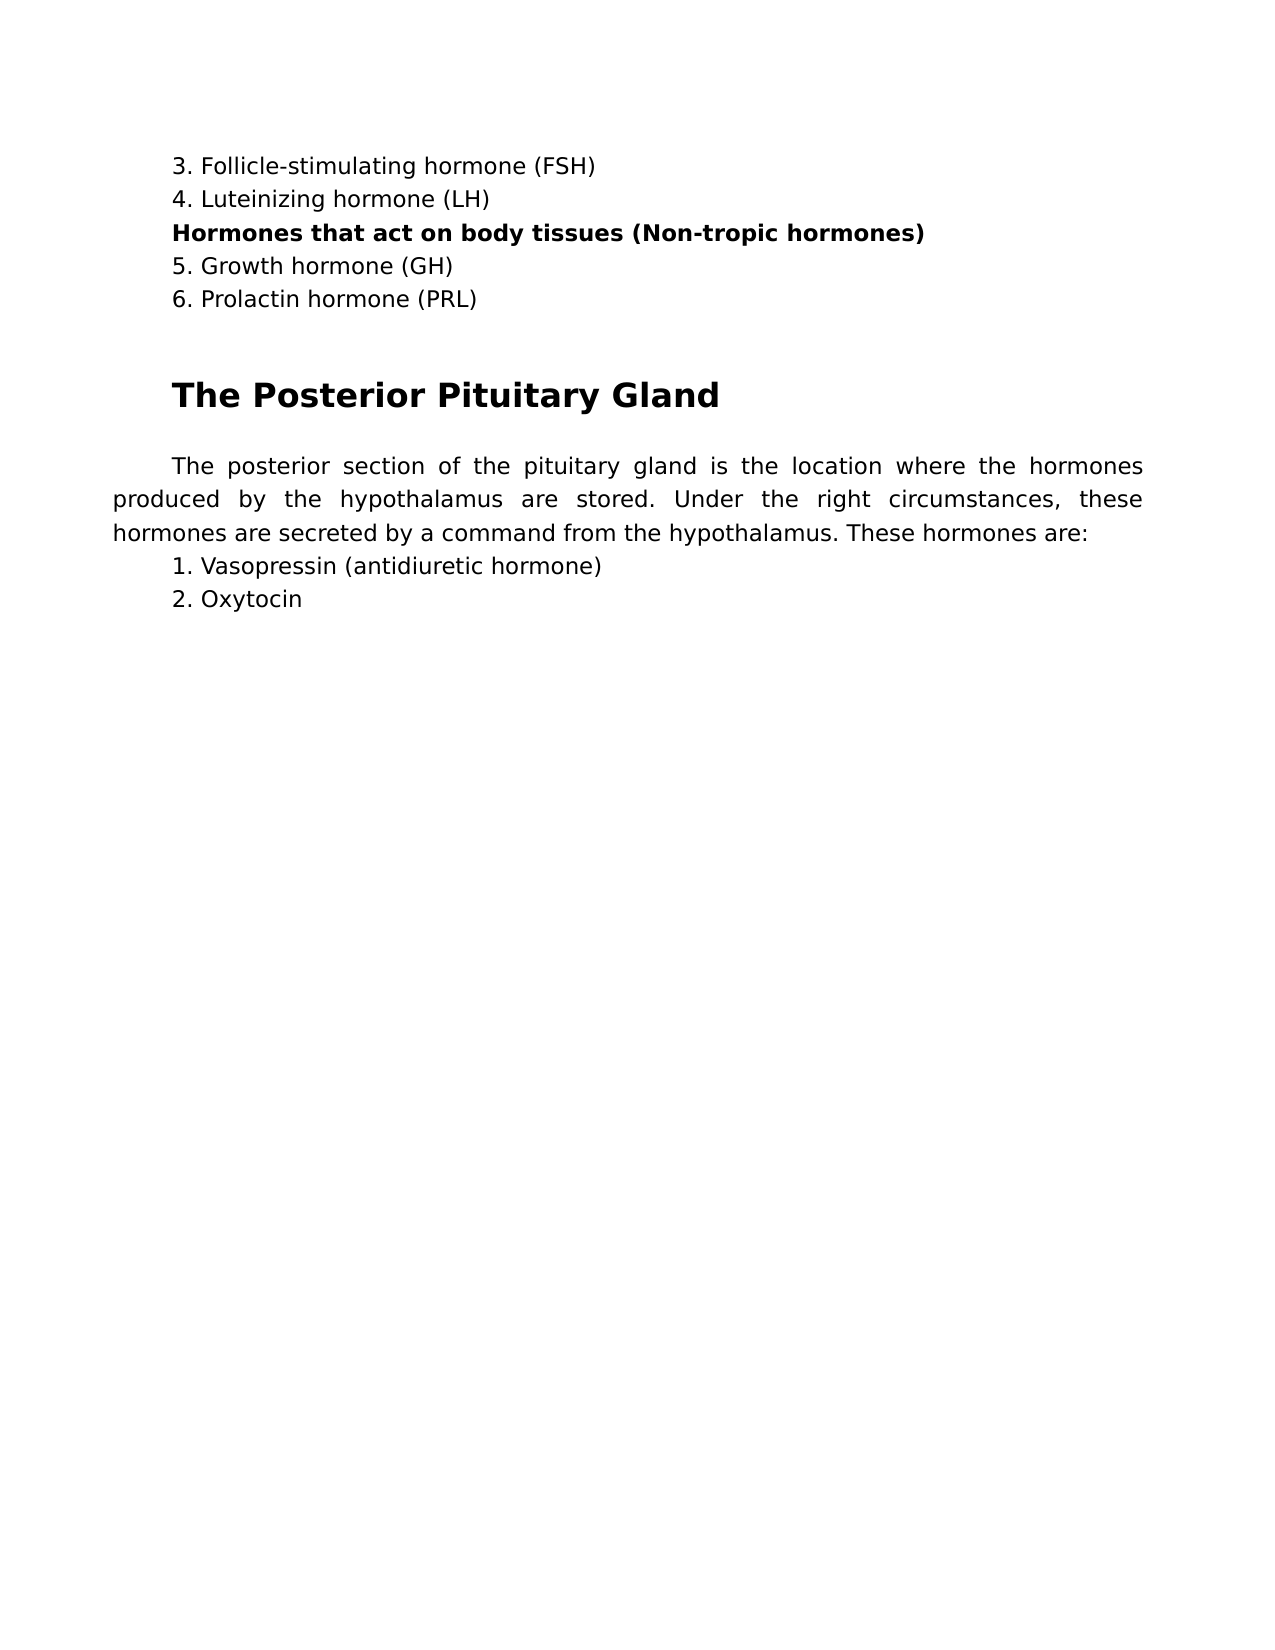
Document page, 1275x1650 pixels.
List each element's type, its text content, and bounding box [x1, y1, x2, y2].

text 6. Prolactin hormone (PRL) [112, 281, 1145, 314]
text 5. Growth hormone (GH) [112, 248, 1145, 281]
text The Posterior Pituitary Gland [112, 381, 1145, 414]
text Hormones that act on body tissues (Non-tropic hormones) [112, 214, 1145, 248]
text The posterior section of the pituitary gland is the location where the hormones produced by the hypothalamus are stored. Under the right circumstances, these hormones are secreted by a command from the hypothalamus. These hormones are: [112, 448, 1145, 548]
text 3. Follicle-stimulating hormone (FSH) [112, 148, 1145, 181]
text 1. Vasopressin (antidiuretic hormone) [112, 548, 1145, 581]
text 4. Luteinizing hormone (LH) [112, 181, 1145, 214]
text 2. Oxytocin [112, 581, 1145, 614]
